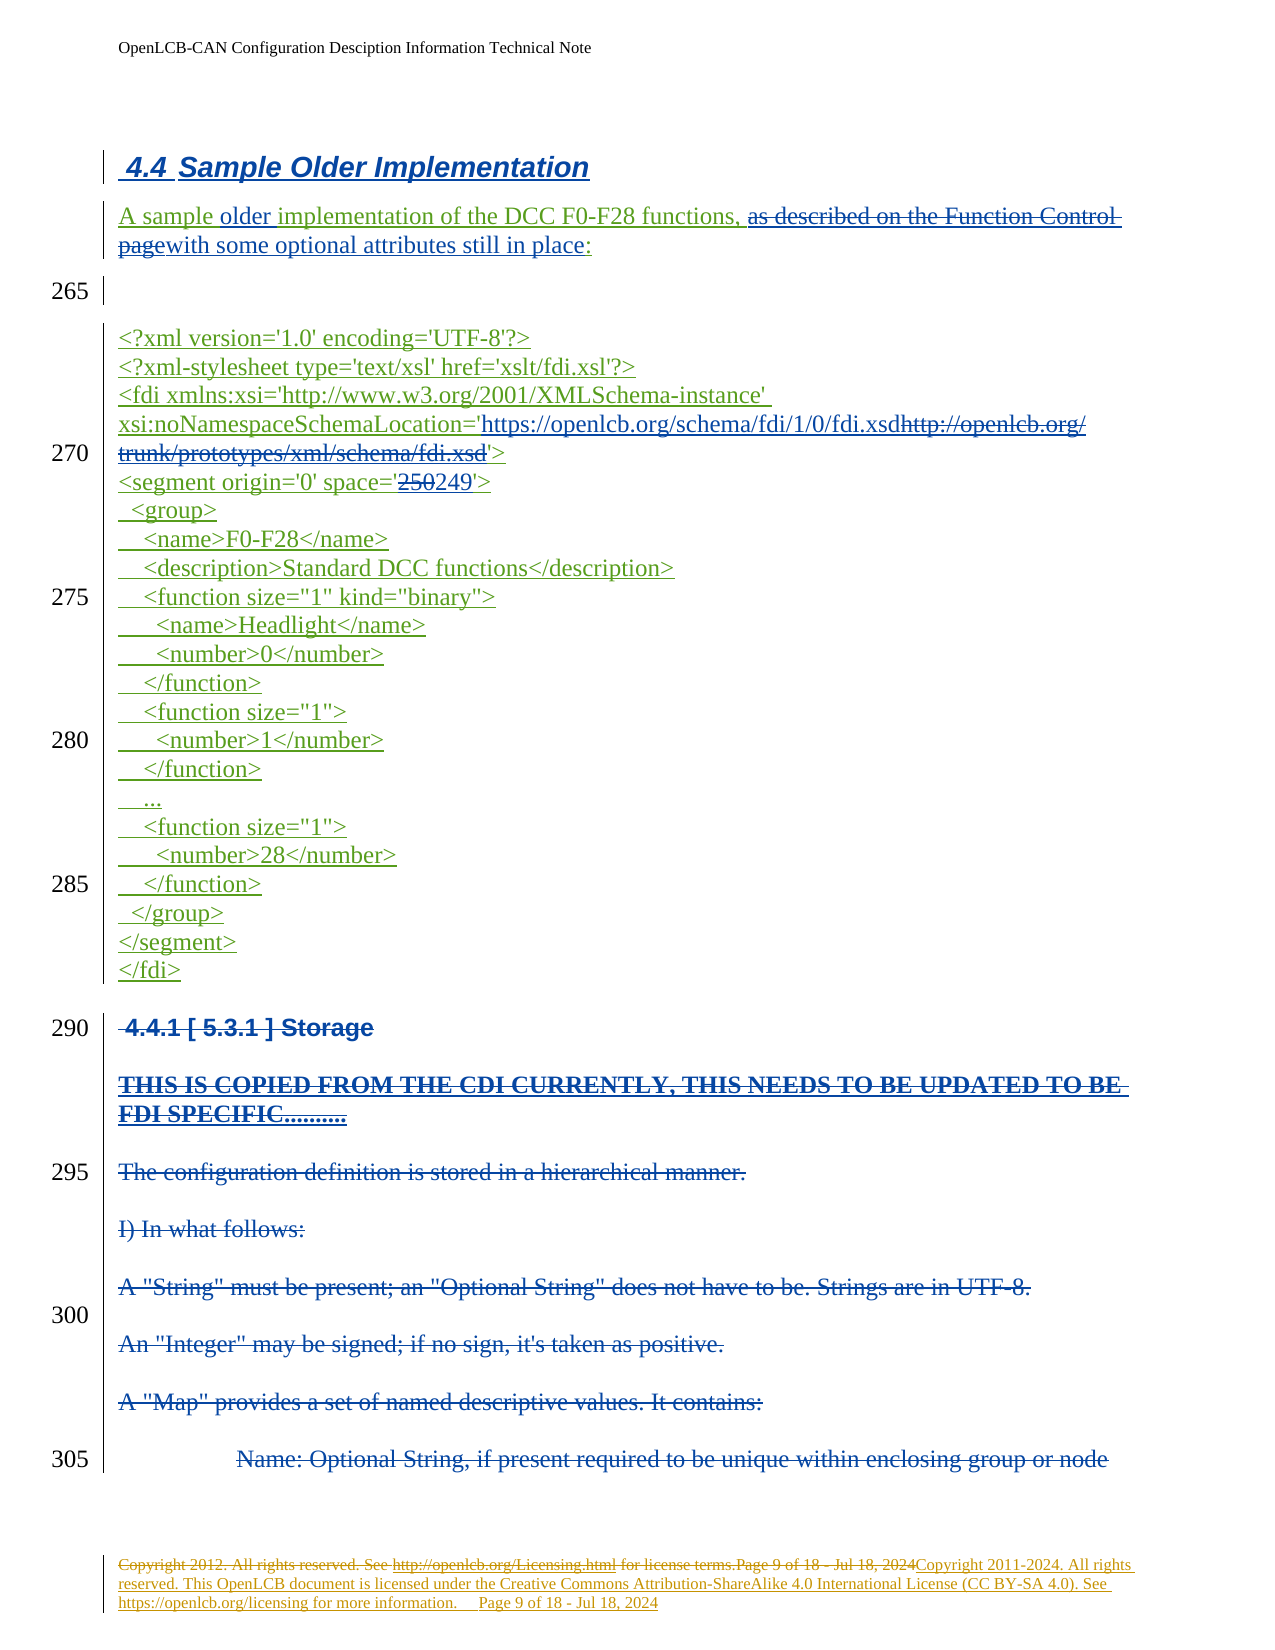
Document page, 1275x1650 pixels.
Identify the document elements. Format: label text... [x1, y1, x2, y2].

text <segment origin='0' space='249'> [118, 467, 1157, 495]
text <number>28</number> [118, 840, 1157, 869]
text <?xml-stylesheet type='text/xsl' href='xslt/fdi.xsl'?> [118, 352, 1157, 380]
text <?xml version='1.0' encoding='UTF-8'?> [118, 323, 1157, 352]
subtitle Sample Older Implementation [118, 150, 1157, 183]
text <description>Standard DCC functions</description> [118, 553, 1157, 582]
text </function> [118, 668, 1157, 697]
text <name>Headlight</name> [118, 610, 1157, 639]
text <function size="1"> [118, 697, 1157, 725]
text </function> [118, 869, 1157, 898]
text </group> [118, 898, 1157, 927]
text <number>0</number> [118, 639, 1157, 668]
text <name>F0-F28</name> [118, 524, 1157, 553]
text ... [118, 783, 1157, 812]
text </segment> [118, 927, 1157, 955]
text </fdi> [118, 955, 1157, 984]
text <function size="1" kind="binary"> [118, 582, 1157, 610]
text <group> [118, 495, 1157, 524]
text <function size="1"> [118, 812, 1157, 840]
text </function> [118, 754, 1157, 783]
text A sample older implementation of the DCC F0-F28 functions, with some optional attributes still in place: [118, 201, 1157, 305]
text <number>1</number> [118, 725, 1157, 754]
text <fdi xmlns:xsi='http://www.w3.org/2001/XMLSchema-instance' xsi:noNamespaceSchemaLocation='https://openlcb.org/schema/fdi/1/0/fdi.xsd'> [118, 380, 1157, 467]
